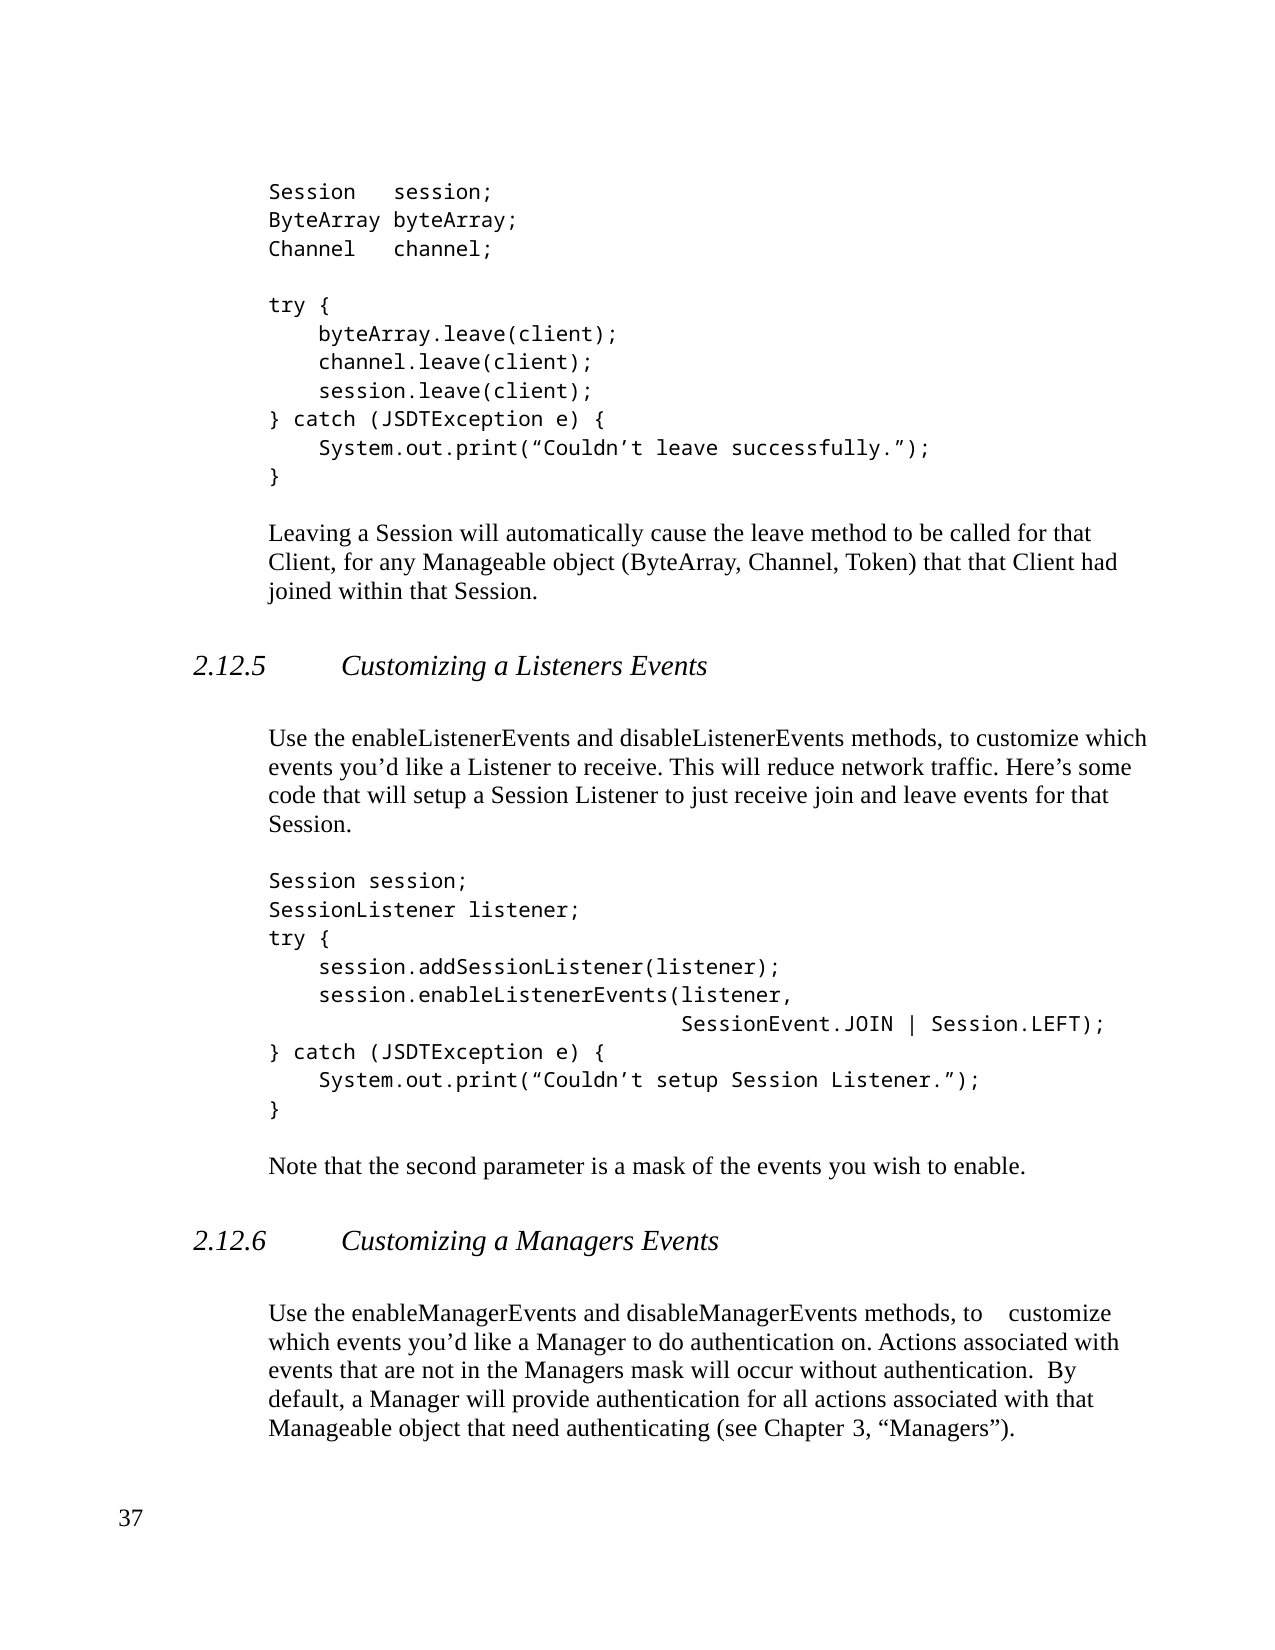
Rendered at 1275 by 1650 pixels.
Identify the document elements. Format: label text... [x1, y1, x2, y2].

text Use the enableManagerEvents and disableManagerEvents methods, to customize which events you’d like a Manager to do authentication on. Actions associated with events that are not in the Managers mask will occur without authentication. By default, a Manager will provide authentication for all actions associated with that Manageable object that need authenticating (see Chapter 3, “Managers”). [268, 1298, 1157, 1442]
text Session session; [268, 867, 1157, 895]
text SessionEvent.JOIN | Session.LEFT); [268, 1009, 1157, 1037]
text } [268, 461, 1157, 490]
subtitle 2.12.5 Customizing a Listeners Events [193, 648, 1157, 682]
text byteArray.leave(client); [268, 319, 1157, 347]
text Note that the second parameter is a mask of the events you wish to enable. [268, 1151, 1157, 1180]
text session.addSessionListener(listener); [268, 952, 1157, 980]
text channel.leave(client); [268, 347, 1157, 376]
text Session session; [268, 177, 1157, 205]
text Leaving a Session will automatically cause the leave method to be called for that Client, for any Manageable object (ByteArray, Channel, Token) that that Client had joined within that Session. [268, 518, 1157, 605]
subtitle 2.12.6 Customizing a Managers Events [193, 1223, 1157, 1257]
text } [268, 1094, 1157, 1122]
text session.leave(client); [268, 376, 1157, 404]
text System.out.print(“Couldn’t setup Session Listener.”); [268, 1066, 1157, 1094]
text System.out.print(“Couldn’t leave successfully.”); [268, 433, 1157, 461]
text try { [268, 923, 1157, 952]
text session.enableListenerEvents(listener, [268, 980, 1157, 1009]
text try { [268, 291, 1157, 319]
text } catch (JSDTException e) { [268, 1037, 1157, 1066]
text Channel channel; [268, 234, 1157, 262]
text Use the enableListenerEvents and disableListenerEvents methods, to customize which events you’d like a Listener to receive. This will reduce network traffic. Here’s some code that will setup a Session Listener to just receive join and leave events for that Session. [268, 723, 1157, 838]
text SessionListener listener; [268, 895, 1157, 923]
text } catch (JSDTException e) { [268, 404, 1157, 433]
text ByteArray byteArray; [268, 205, 1157, 234]
